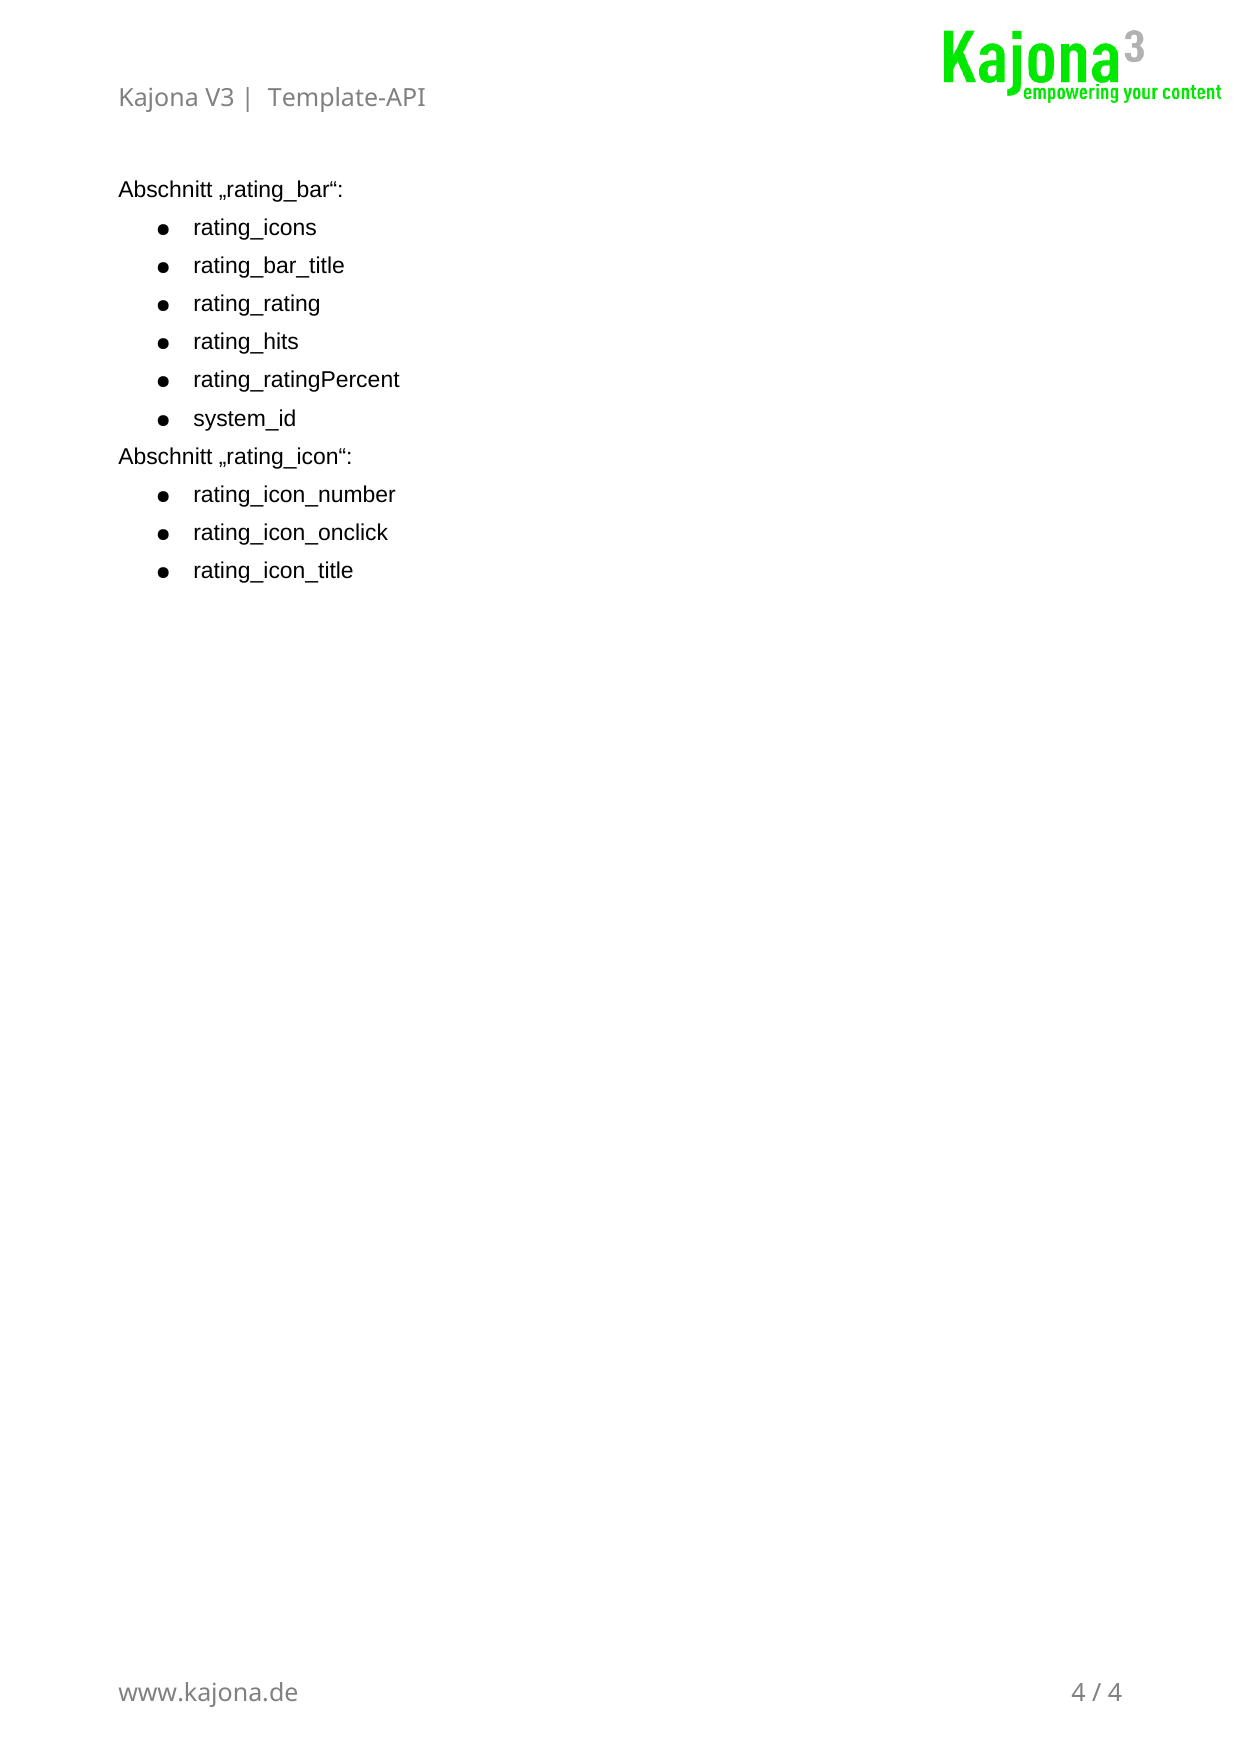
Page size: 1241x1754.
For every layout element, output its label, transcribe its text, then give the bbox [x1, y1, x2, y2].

text Abschnitt „rating_bar“: [118, 177, 1122, 202]
list rating_ratingPercent [156, 367, 1122, 393]
text Abschnitt „rating_icon“: [118, 443, 1122, 469]
list rating_icons [156, 215, 1122, 240]
list rating_bar_title [156, 253, 1122, 278]
list rating_icon_title [156, 558, 1122, 583]
list rating_icon_onclick [156, 520, 1122, 545]
list system_id [156, 405, 1122, 431]
list rating_rating [156, 291, 1122, 317]
list rating_icon_number [156, 482, 1122, 507]
picture [944, 30, 1221, 103]
list rating_hits [156, 329, 1122, 355]
